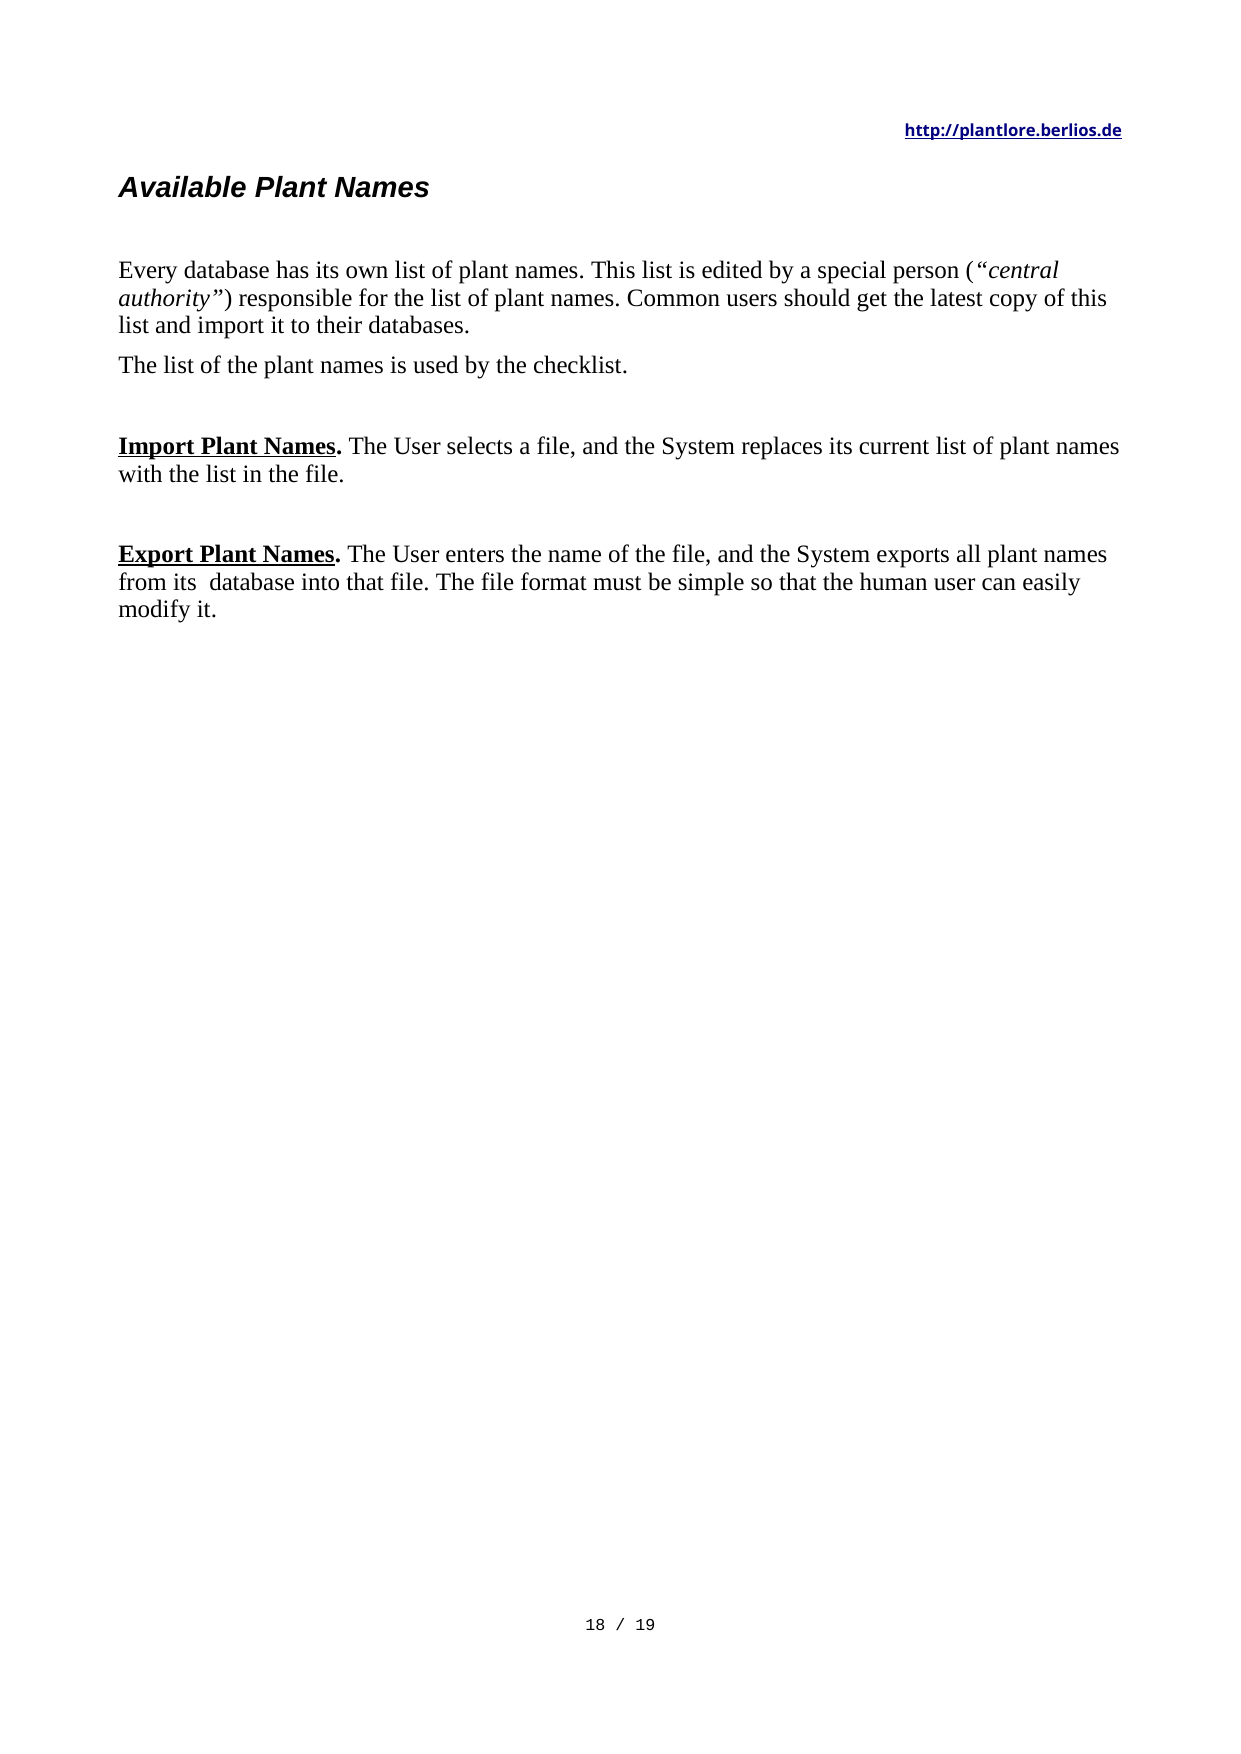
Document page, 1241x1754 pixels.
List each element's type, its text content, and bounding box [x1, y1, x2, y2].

text Every database has its own list of plant names. This list is edited by a special person (“central authority”) responsible for the list of plant names. Common users should get the latest copy of this list and import it to their databases. [118, 256, 1122, 339]
text Import Plant Names. The User selects a file, and the System replaces its current list of plant names with the list in the file. [118, 432, 1122, 487]
text Export Plant Names. The User enters the name of the file, and the System exports all plant names from its database into that file. The file format must be simple so that the human user can easily modify it. [118, 540, 1122, 623]
text The list of the plant names is used by the checklist. [118, 352, 1122, 379]
subtitle Available Plant Names [118, 171, 1122, 203]
